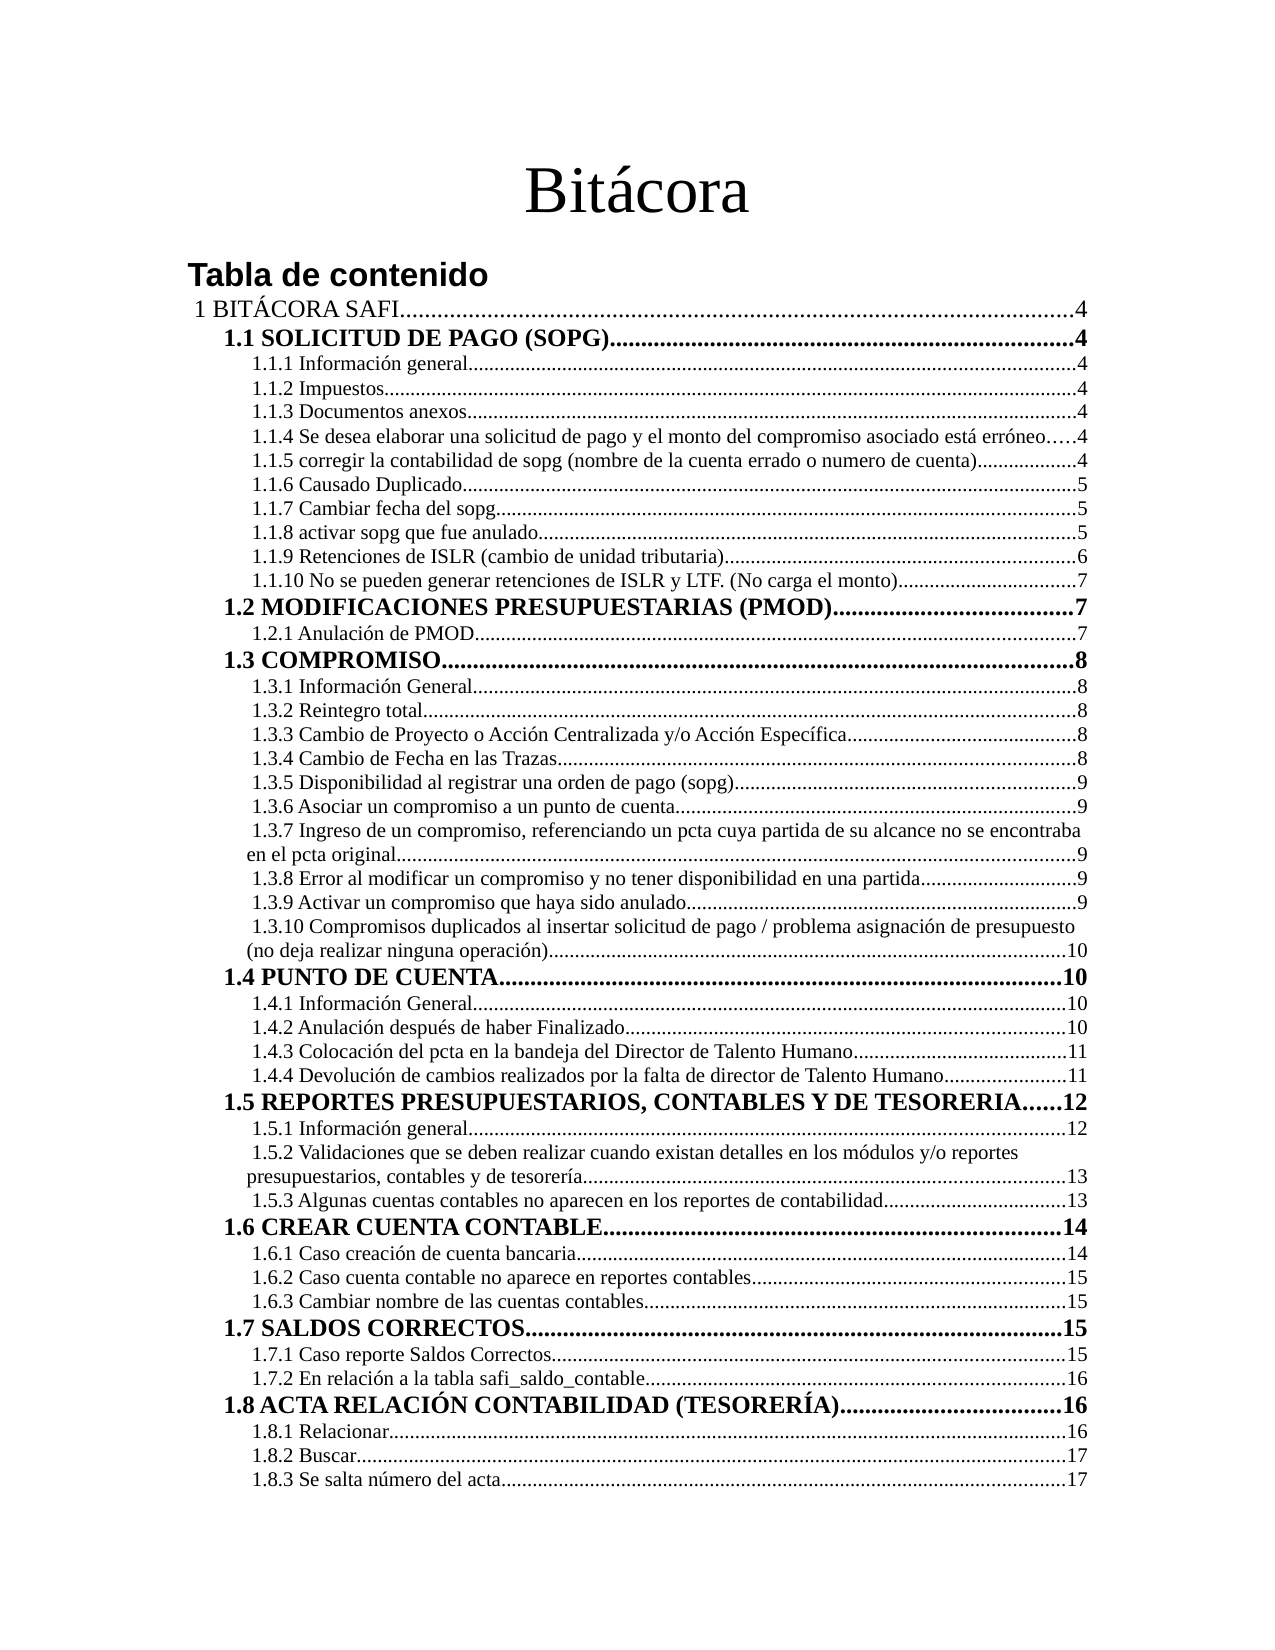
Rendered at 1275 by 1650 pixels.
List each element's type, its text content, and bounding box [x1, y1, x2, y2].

text 1.1.7 Cambiar fecha del sopg 5 [246, 496, 1087, 520]
text 1.1.2 Impuestos 4 [246, 375, 1087, 399]
text Bitácora [187, 150, 1087, 227]
text 1.4.2 Anulación después de haber Finalizado 10 [246, 1015, 1087, 1039]
text 1.4.3 Colocación del pcta en la bandeja del Director de Talento Humano 11 [246, 1039, 1087, 1063]
text 1.4.1 Información General 10 [246, 991, 1087, 1015]
text 1.1.1 Información general 4 [246, 351, 1087, 375]
text 1.3.7 Ingreso de un compromiso, referenciando un pcta cuya partida de su alcance no se encontraba en el pcta original 9 [246, 818, 1087, 866]
text 1.8 ACTA RELACIÓN CONTABILIDAD (TESORERÍA) 16 [217, 1390, 1087, 1419]
text 1.2 MODIFICACIONES PRESUPUESTARIAS (PMOD) 7 [217, 592, 1087, 621]
text 1.4.4 Devolución de cambios realizados por la falta de director de Talento Humano 11 [246, 1063, 1087, 1087]
text 1.6 CREAR CUENTA CONTABLE 14 [217, 1212, 1087, 1241]
text 1.1.9 Retenciones de ISLR (cambio de unidad tributaria) 6 [246, 544, 1087, 568]
text 1.5.3 Algunas cuentas contables no aparecen en los reportes de contabilidad 13 [246, 1188, 1087, 1212]
text 1.3.4 Cambio de Fecha en las Trazas 8 [246, 746, 1087, 770]
text 1.1.6 Causado Duplicado 5 [246, 472, 1087, 496]
text 1.8.2 Buscar 17 [246, 1443, 1087, 1467]
text 1.1.5 corregir la contabilidad de sopg (nombre de la cuenta errado o numero de cuenta) 4 [246, 448, 1087, 472]
text 1.7.2 En relación a la tabla safi_saldo_contable 16 [246, 1366, 1087, 1390]
text 1.6.1 Caso creación de cuenta bancaria 14 [246, 1241, 1087, 1265]
text 1.4 PUNTO DE CUENTA 10 [217, 962, 1087, 991]
text 1.1 SOLICITUD DE PAGO (SOPG) 4 [217, 323, 1087, 351]
text 1.3.1 Información General 8 [246, 673, 1087, 698]
text 1.1.4 Se desea elaborar una solicitud de pago y el monto del compromiso asociado está erróneo 4 [246, 423, 1087, 448]
text 1.3.10 Compromisos duplicados al insertar solicitud de pago / problema asignación de presupuesto (no deja realizar ninguna operación) 10 [246, 914, 1087, 962]
text 1.6.2 Caso cuenta contable no aparece en reportes contables 15 [246, 1265, 1087, 1289]
text 1.1.3 Documentos anexos 4 [246, 399, 1087, 423]
text 1.3.8 Error al modificar un compromiso y no tener disponibilidad en una partida 9 [246, 866, 1087, 890]
text 1.3.9 Activar un compromiso que haya sido anulado 9 [246, 890, 1087, 914]
text 1.7.1 Caso reporte Saldos Correctos 15 [246, 1342, 1087, 1366]
text 1.2.1 Anulación de PMOD 7 [246, 621, 1087, 645]
text 1.7 SALDOS CORRECTOS 15 [217, 1313, 1087, 1342]
text 1.1.10 No se pueden generar retenciones de ISLR y LTF. (No carga el monto) 7 [246, 568, 1087, 592]
text 1.8.1 Relacionar 16 [246, 1419, 1087, 1443]
text 1.3.6 Asociar un compromiso a un punto de cuenta 9 [246, 794, 1087, 818]
text 1.3.2 Reintegro total 8 [246, 698, 1087, 722]
subtitle Tabla de contenido [187, 255, 1087, 294]
text 1.3.3 Cambio de Proyecto o Acción Centralizada y/o Acción Específica 8 [246, 722, 1087, 746]
text 1.5 REPORTES PRESUPUESTARIOS, CONTABLES Y DE TESORERIA 12 [217, 1087, 1087, 1116]
text 1.5.1 Información general 12 [246, 1116, 1087, 1140]
text 1.6.3 Cambiar nombre de las cuentas contables 15 [246, 1289, 1087, 1313]
text 1.3 COMPROMISO 8 [217, 645, 1087, 673]
text 1.1.8 activar sopg que fue anulado 5 [246, 520, 1087, 544]
text 1.8.3 Se salta número del acta 17 [246, 1467, 1087, 1491]
text 1.3.5 Disponibilidad al registrar una orden de pago (sopg) 9 [246, 770, 1087, 794]
text 1 BITÁCORA SAFI 4 [187, 294, 1087, 323]
text 1.5.2 Validaciones que se deben realizar cuando existan detalles en los módulos y/o reportes presupuestarios, contables y de tesorería 13 [246, 1140, 1087, 1188]
